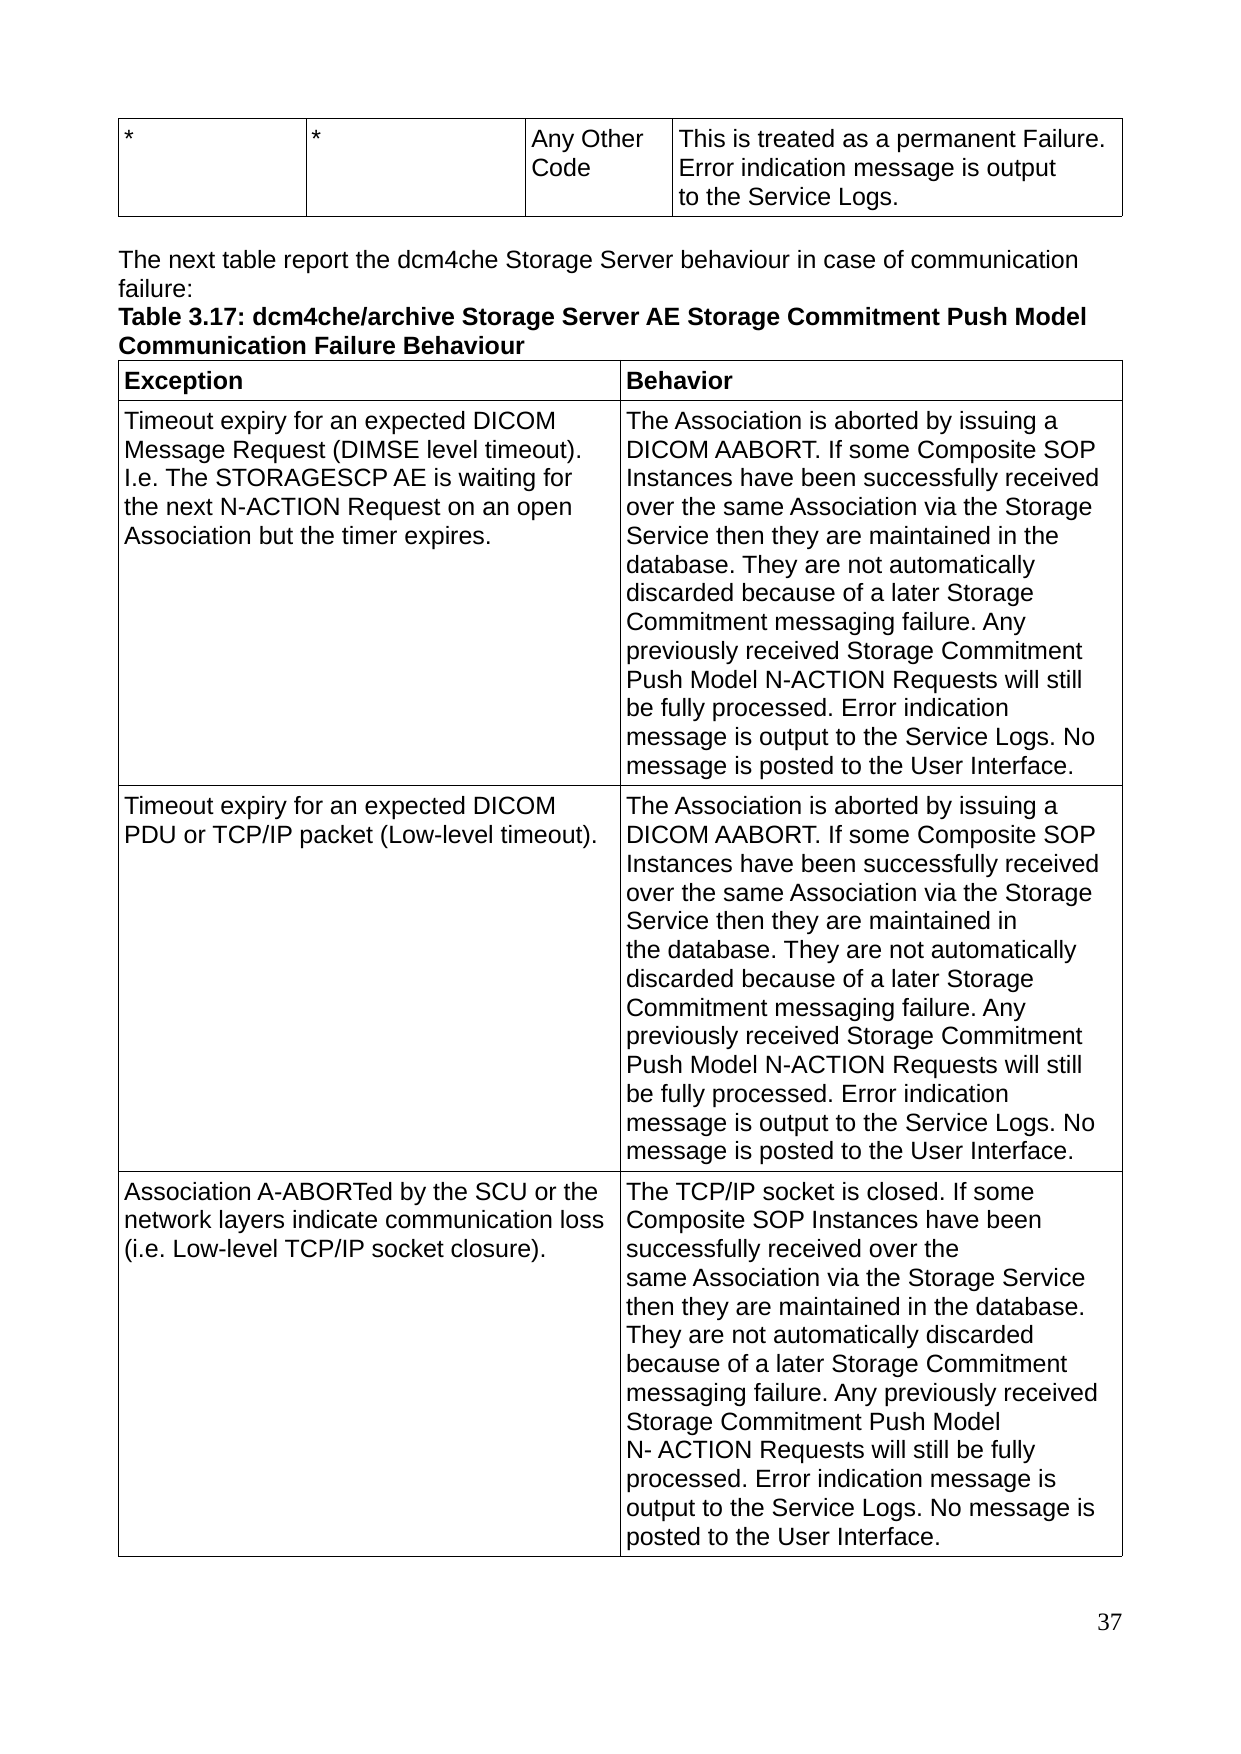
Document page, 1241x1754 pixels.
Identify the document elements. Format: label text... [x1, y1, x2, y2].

table_cell The TCP/IP socket is closed. If some Composite SOP Instances have been successfully received over the same Association via the Storage Service then they are maintained in the database. They are not automatically discarded because of a later Storage Commitment messaging failure. Any previously received Storage Commitment Push Model N- ACTION Requests will still be fully processed. Error indication message is output to the Service Logs. No message is posted to the User Interface. [621, 1172, 1122, 1556]
table_cell Timeout expiry for an expected DICOM PDU or TCP/IP packet (Low-level timeout). [119, 786, 620, 1171]
table_cell Association A-ABORTed by the SCU or the network layers indicate communication loss (i.e. Low-level TCP/IP socket closure). [119, 1172, 620, 1556]
table_cell * [307, 119, 525, 216]
text Table 3.17: dcm4che/archive Storage Server AE Storage Commitment Push Model Communication Failure Behaviour [118, 302, 1122, 360]
table_cell The Association is aborted by issuing a DICOM AABORT. If some Composite SOP Instances have been successfully received over the same Association via the Storage Service then they are maintained in the database. They are not automatically discarded because of a later Storage Commitment messaging failure. Any previously received Storage Commitment Push Model N-ACTION Requests will still be fully processed. Error indication message is output to the Service Logs. No message is posted to the User Interface. [621, 401, 1122, 785]
table_header Exception [119, 361, 620, 400]
table_cell The Association is aborted by issuing a DICOM AABORT. If some Composite SOP Instances have been successfully received over the same Association via the Storage Service then they are maintained in the database. They are not automatically discarded because of a later Storage Commitment messaging failure. Any previously received Storage Commitment Push Model N-ACTION Requests will still be fully processed. Error indication message is output to the Service Logs. No message is posted to the User Interface. [621, 786, 1122, 1171]
table_cell * [119, 119, 306, 216]
table_cell Any Other Code [526, 119, 672, 216]
table_header Behavior [621, 361, 1122, 400]
table_cell This is treated as a permanent Failure. Error indication message is output to the Service Logs. [673, 119, 1122, 216]
text The next table report the dcm4che Storage Server behaviour in case of communication failure: [118, 245, 1122, 302]
table_cell Timeout expiry for an expected DICOM Message Request (DIMSE level timeout). I.e. The STORAGESCP AE is waiting for the next N-ACTION Request on an open Association but the timer expires. [119, 401, 620, 785]
